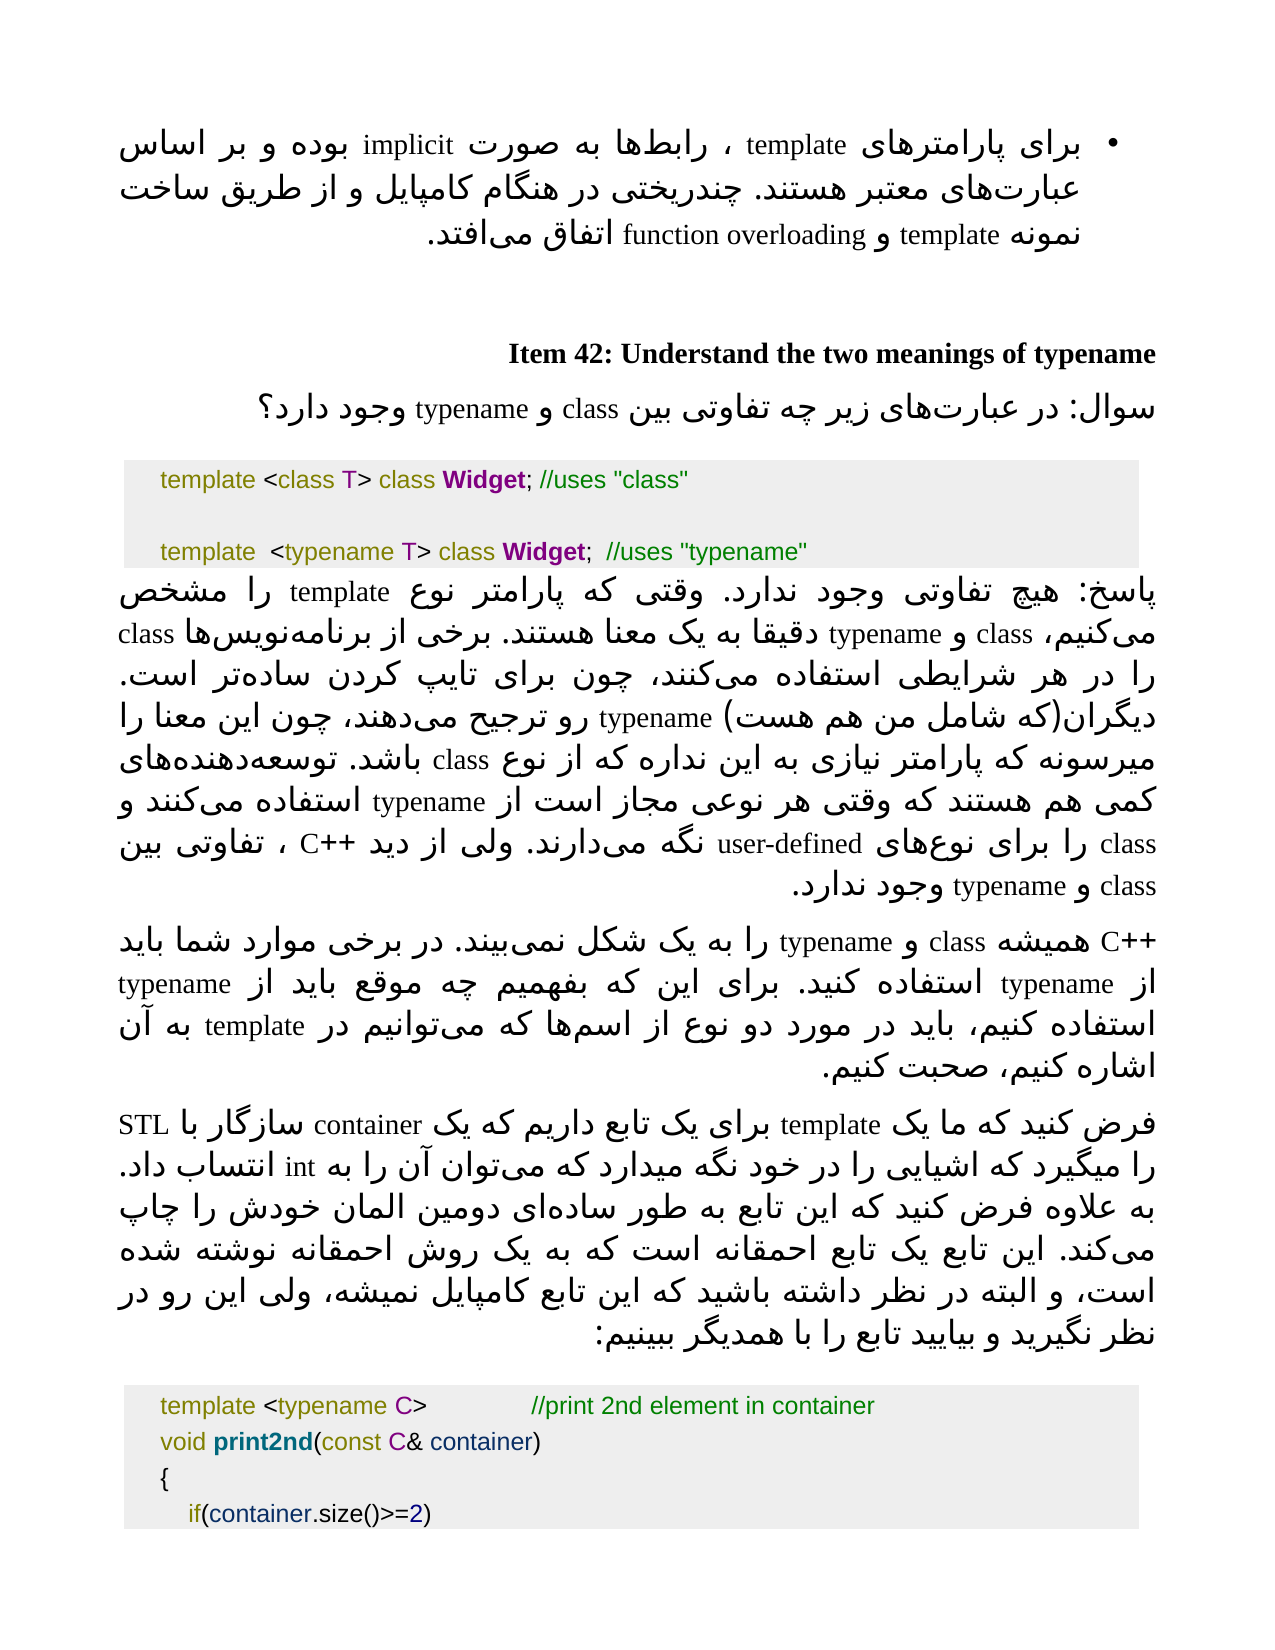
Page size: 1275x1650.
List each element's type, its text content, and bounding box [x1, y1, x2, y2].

text template <class T> class Widget; //uses "class" [124, 460, 1139, 496]
text { [124, 1457, 1139, 1493]
list برای پارامتر‌های template ، رابط‌ها به صورت implicit بوده و بر اساس عبارت‌های معتبر هستند. چندریختی در هنگام کامپایل و از طریق ساخت نمونه template و function overloading اتفاق می‌افتد. [118, 118, 1119, 253]
text void print2nd(const C& container) [124, 1421, 1139, 1457]
text if(container.size()>=2) [124, 1493, 1139, 1529]
text فرض کنید که ما یک template برای یک تابع داریم که یک container سازگار با STL را میگیرد که اشیایی را در خود نگه میدارد که می‌توان آن را به int انتساب داد. به علاوه فرض کنید که این تابع به طور ساده‌ای دومین المان خودش را چاپ می‌کند. این تابع یک تابع احمقانه است که به یک روش احمقانه نوشته شده است، و البته در نظر داشته باشید که این تابع کامپایل نمیشه، ولی این رو در نظر نگیرید و بیایید تابع را با همدیگر ببینیم: [118, 1101, 1157, 1353]
text template <typename C> //print 2nd element in container [124, 1385, 1139, 1421]
text سوال: در عبارت‌های زیر چه تفاوتی بین class و typename وجود دارد؟ [118, 385, 1157, 427]
subtitle Item 42: Understand the two meanings of typename [118, 328, 1157, 373]
text ++C همیشه class و typename را به یک شکل نمی‌بیند. در برخی موارد شما باید از typename استفاده کنید. برای این که بفهمیم چه موقع باید از typename استفاده کنیم، باید در مورد دو نوع از اسم‌ها که می‌توانیم در template به آن اشاره کنیم، صحبت کنیم. [118, 918, 1157, 1086]
text template <typename T> class Widget; //uses "typename" [124, 532, 1139, 568]
text پاسخ: هیچ تفاوتی وجود ندارد. وقتی که پارامتر نوع template را مشخص می‌کنیم، class و typename دقیقا به یک معنا هستند. برخی از برنامه‌نویس‌ها class را در هر شرایطی استفاده می‌کنند، چون برای تایپ کردن ساده‌تر است. دیگران(که شامل من هم هست) typename رو ترجیح می‌دهند، چون این معنا را میرسونه که پارامتر نیازی به این نداره که از نوع class باشد. توسعه‌دهنده‌های کمی هم هستند که وقتی هر نوعی مجاز است از typename استفاده می‌کنند و class را برای نوع‌های user-defined نگه می‌دارند. ولی از دید ++C ، تفاوتی بین class و typename وجود ندارد. [118, 568, 1157, 904]
